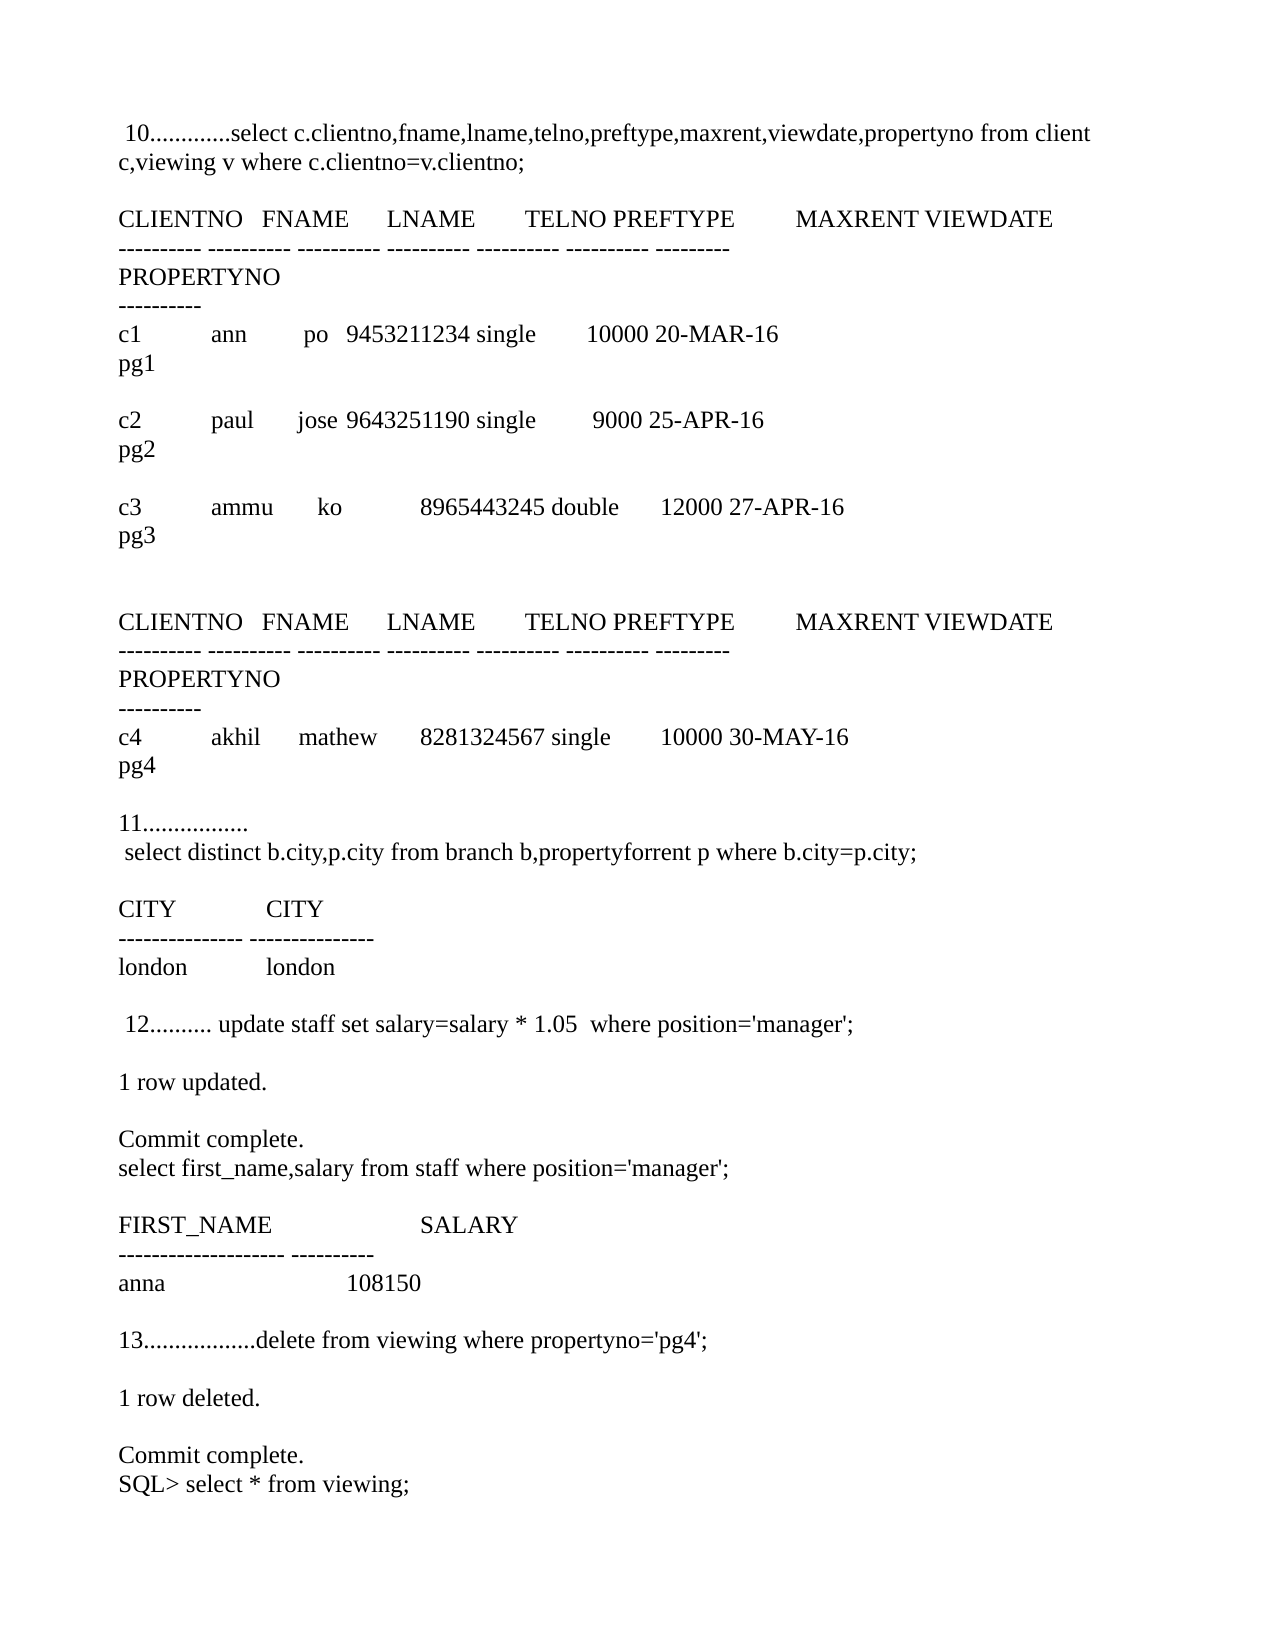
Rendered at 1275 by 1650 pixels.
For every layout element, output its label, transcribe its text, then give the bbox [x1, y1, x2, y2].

text 1 row updated. [118, 1067, 1157, 1096]
text anna 108150 [118, 1268, 1157, 1297]
text Commit complete. [118, 1124, 1157, 1153]
text -------------------- ---------- [118, 1239, 1157, 1268]
text pg2 [118, 434, 1157, 463]
text ---------- ---------- ---------- ---------- ---------- ---------- --------- [118, 636, 1157, 664]
text select first_name,salary from staff where position='manager'; [118, 1153, 1157, 1182]
text Commit complete. [118, 1441, 1157, 1469]
text 1 row deleted. [118, 1383, 1157, 1412]
text select distinct b.city,p.city from branch b,propertyforrent p where b.city=p.city; [118, 837, 1157, 866]
text --------------- --------------- [118, 923, 1157, 952]
text CLIENTNO FNAME LNAME TELNO PREFTYPE MAXRENT VIEWDATE [118, 607, 1157, 636]
text PROPERTYNO [118, 664, 1157, 693]
text c2 paul jose 9643251190 single 9000 25-APR-16 [118, 406, 1157, 434]
text c1 ann po 9453211234 single 10000 20-MAR-16 [118, 319, 1157, 348]
text 13..................delete from viewing where propertyno='pg4'; [118, 1326, 1157, 1354]
text ---------- ---------- ---------- ---------- ---------- ---------- --------- [118, 233, 1157, 262]
text pg3 [118, 521, 1157, 549]
text CITY CITY [118, 894, 1157, 923]
text ---------- [118, 693, 1157, 722]
text london london [118, 952, 1157, 981]
text PROPERTYNO [118, 262, 1157, 291]
text FIRST_NAME SALARY [118, 1211, 1157, 1239]
text ---------- [118, 291, 1157, 319]
text CLIENTNO FNAME LNAME TELNO PREFTYPE MAXRENT VIEWDATE [118, 204, 1157, 233]
text pg4 [118, 751, 1157, 779]
text 11................. [118, 808, 1157, 837]
text 12.......... update staff set salary=salary * 1.05 where position='manager'; [118, 1009, 1157, 1038]
text c3 ammu ko 8965443245 double 12000 27-APR-16 [118, 492, 1157, 521]
text c4 akhil mathew 8281324567 single 10000 30-MAY-16 [118, 722, 1157, 751]
text 10.............select c.clientno,fname,lname,telno,preftype,maxrent,viewdate,propertyno from client c,viewing v where c.clientno=v.clientno; [118, 118, 1157, 176]
text SQL> select * from viewing; [118, 1469, 1157, 1498]
text pg1 [118, 348, 1157, 377]
